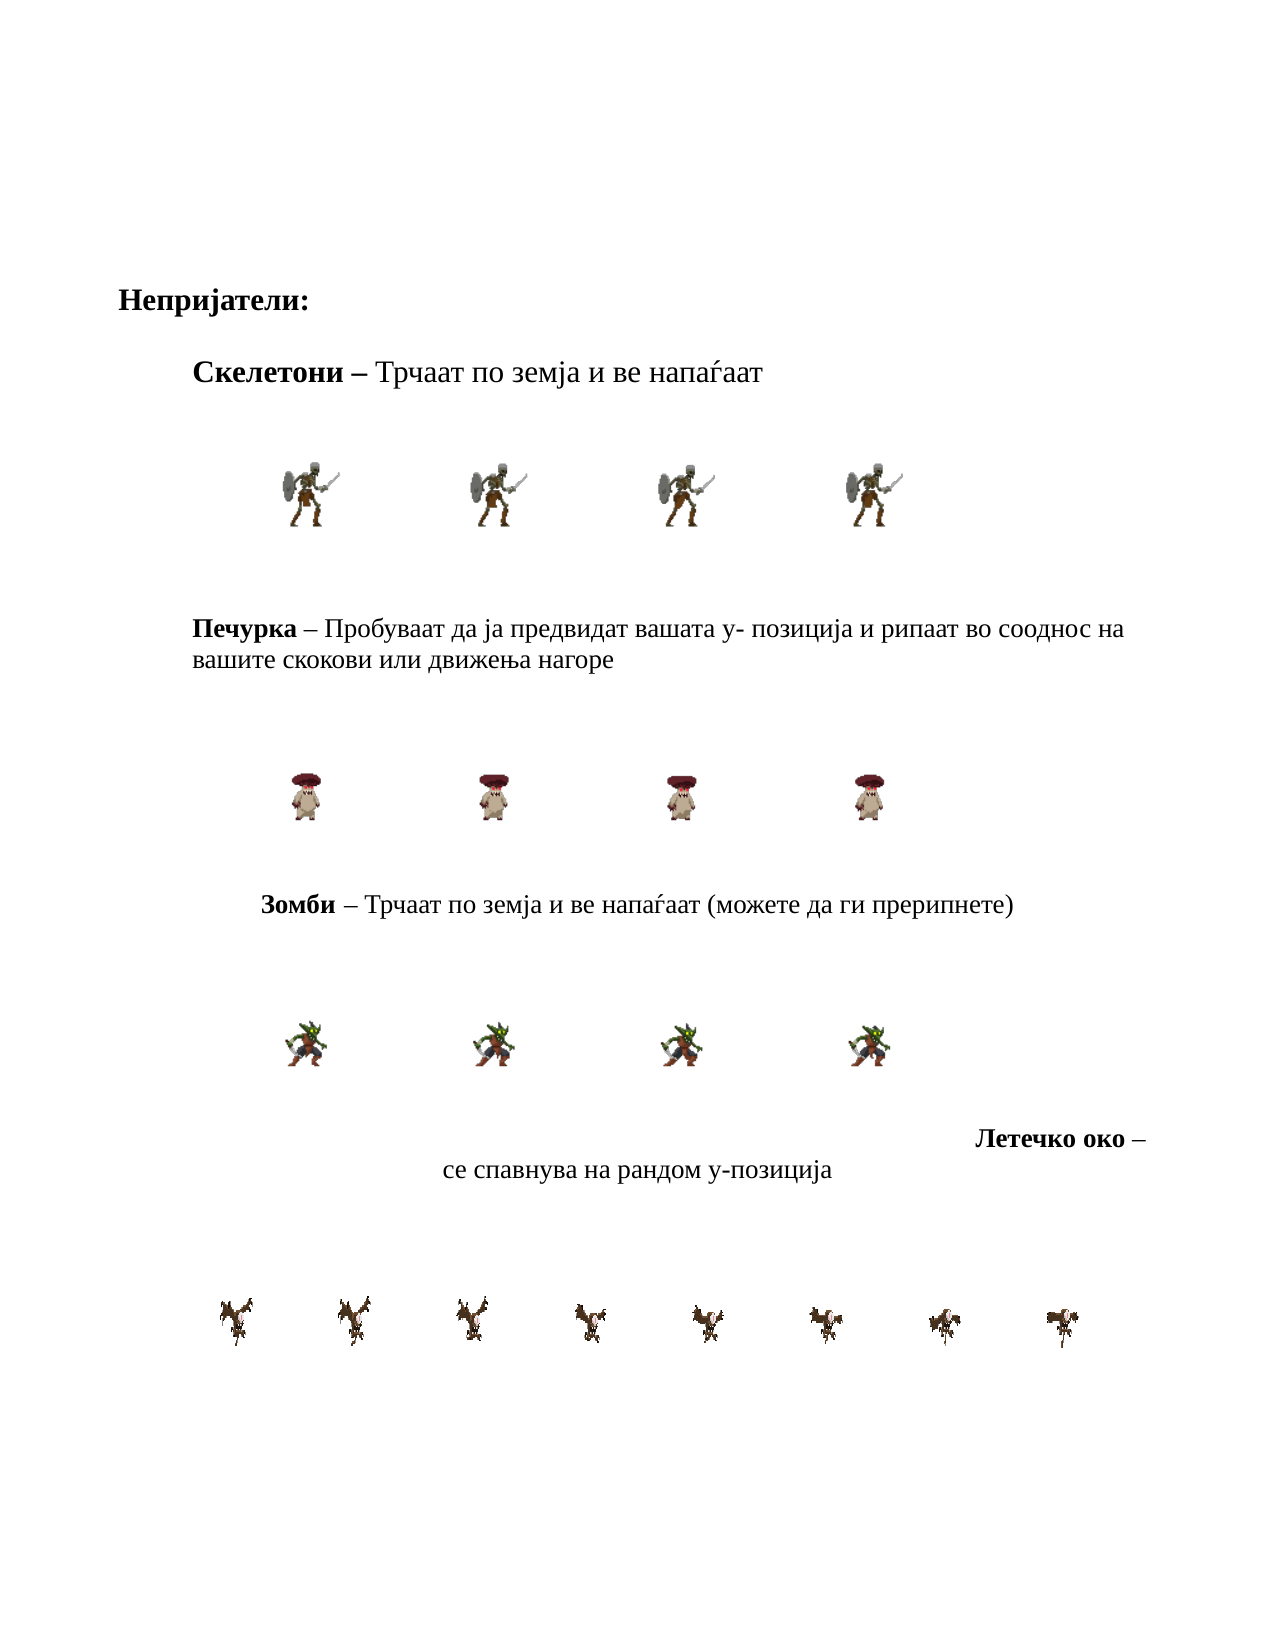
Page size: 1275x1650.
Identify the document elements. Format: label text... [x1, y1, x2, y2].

text Печурка – Пробуваат да ја предвидат вашата у- позиција и рипаат во сооднос на вашите скокови или движења нагоре [118, 612, 1157, 674]
text Зомби – Трчаат по земја и ве напаѓаат (можете да ги прерипнете) [118, 882, 1157, 921]
text Непријатели: [118, 281, 1157, 317]
text Скелетони – Трчаат по земја и ве напаѓаат [118, 353, 1157, 389]
picture [208, 400, 959, 588]
picture [213, 940, 964, 1128]
text Летечко око – се спавнува на рандом у-позиција [118, 1122, 1157, 1184]
picture [175, 1203, 1119, 1437]
picture [212, 693, 963, 882]
